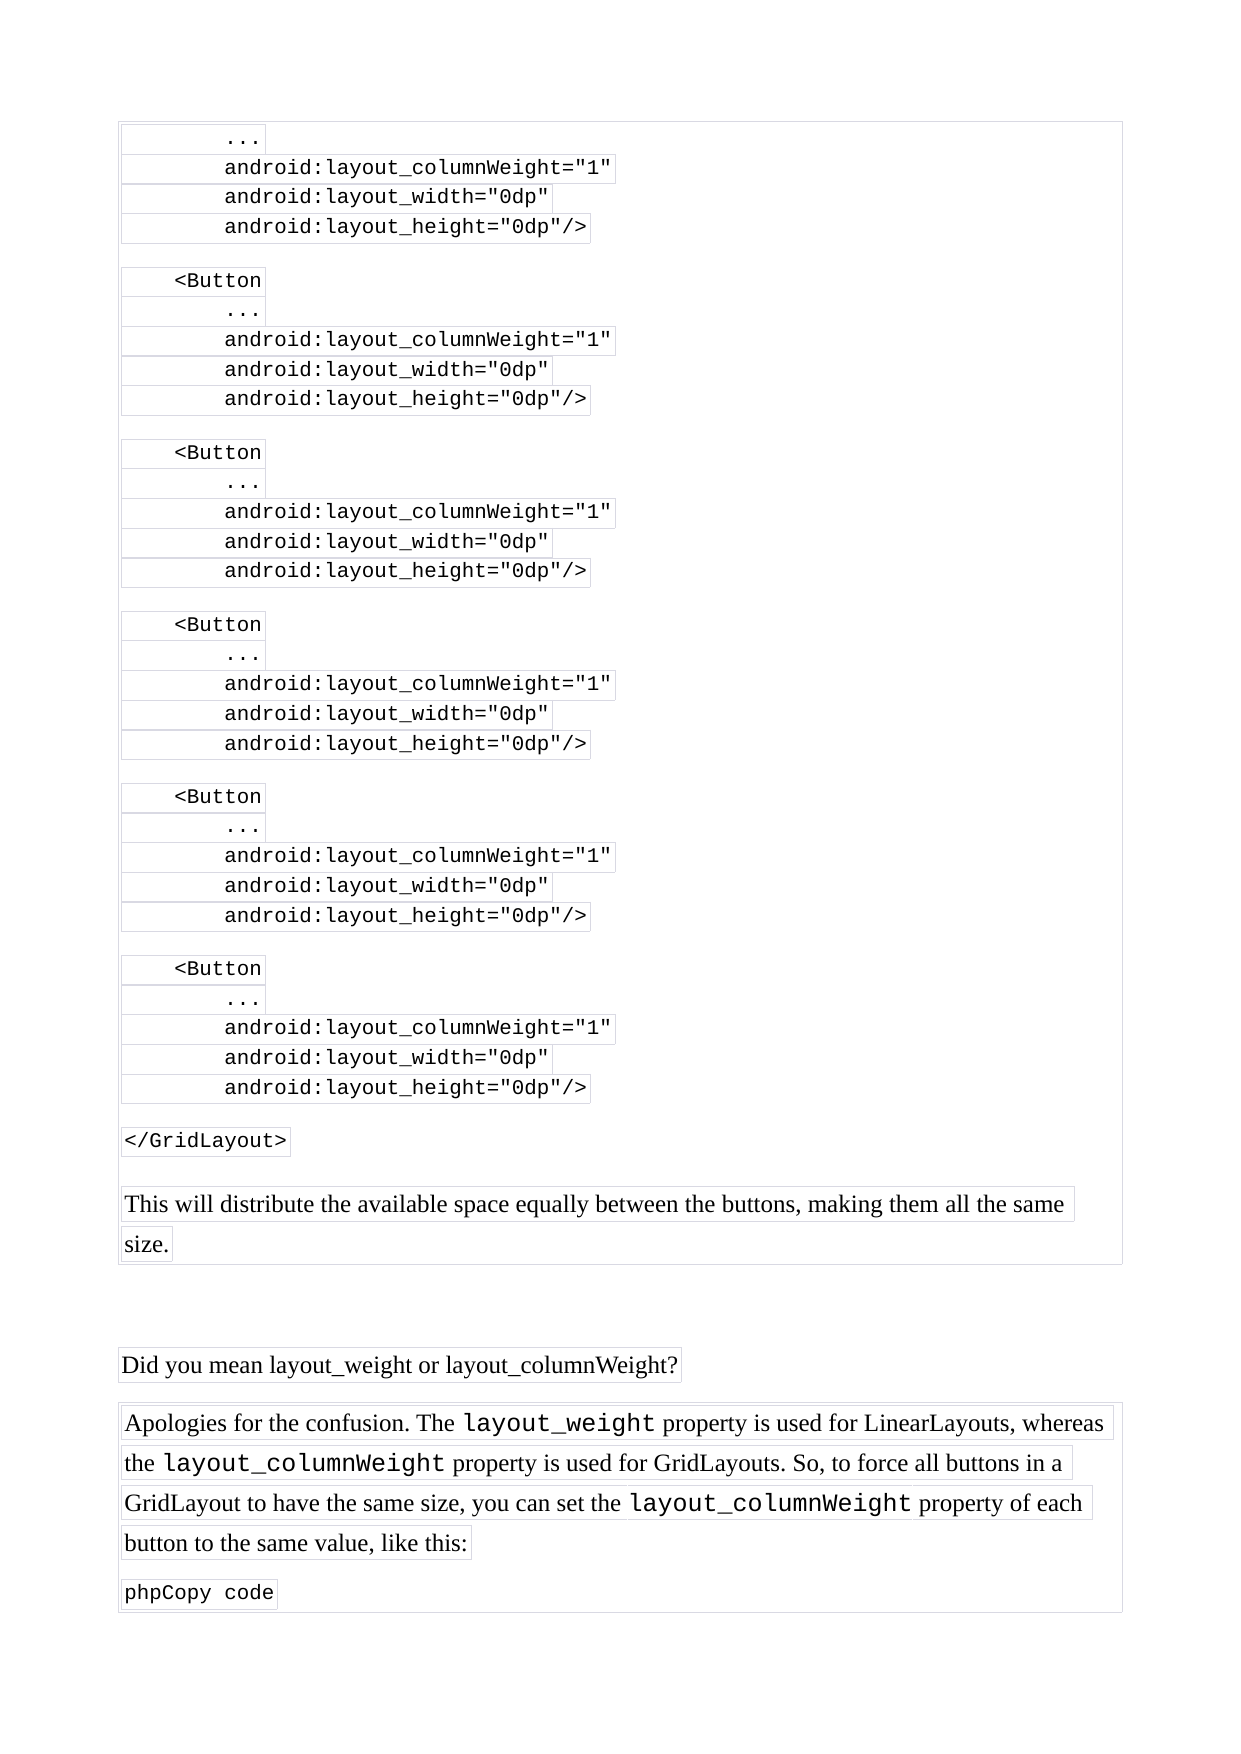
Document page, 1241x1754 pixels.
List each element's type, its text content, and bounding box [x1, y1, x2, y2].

text android:layout_columnWeight="1" [122, 155, 615, 181]
text ... [122, 469, 265, 495]
text [266, 809, 1122, 839]
text [682, 1347, 1122, 1382]
text <Button [119, 780, 1122, 809]
text android:layout_columnWeight="1" [122, 1015, 615, 1041]
text android:layout_columnWeight="1" [122, 671, 615, 697]
text android:layout_height="0dp"/> [122, 1075, 590, 1103]
text android:layout_height="0dp"/> [553, 726, 1122, 759]
text [266, 637, 1122, 667]
text android:layout_columnWeight="1" [266, 495, 1122, 525]
text ... [122, 641, 265, 667]
text Did you mean layout_weight or layout_columnWeight? [119, 1348, 681, 1382]
text android:layout_width="0dp" [122, 525, 1122, 554]
text phpCopy code [119, 1576, 1122, 1612]
text </GridLayout> [119, 1124, 1122, 1157]
text android:layout_width="0dp" [122, 1041, 1122, 1071]
text android:layout_height="0dp"/> [122, 214, 590, 243]
text android:layout_columnWeight="1" [266, 323, 1122, 353]
text <Button [119, 608, 1122, 637]
text android:layout_height="0dp"/> [553, 898, 1122, 931]
text android:layout_width="0dp" [122, 869, 1122, 898]
text android:layout_height="0dp"/> [122, 903, 590, 931]
text android:layout_height="0dp"/> [553, 554, 1122, 587]
text android:layout_columnWeight="1" [122, 843, 615, 869]
text android:layout_width="0dp" [122, 185, 552, 210]
text [266, 465, 1122, 495]
text ... [119, 122, 1122, 151]
text <Button [119, 436, 1122, 465]
text android:layout_height="0dp"/> [122, 559, 590, 587]
text [266, 293, 1122, 323]
text android:layout_height="0dp"/> [553, 210, 1122, 243]
text android:layout_columnWeight="1" [122, 499, 615, 525]
text android:layout_height="0dp"/> [122, 731, 590, 759]
text android:layout_height="0dp"/> [122, 386, 590, 415]
text This will distribute the available space equally between the buttons, making them all the same size. [119, 1183, 1122, 1264]
text android:layout_columnWeight="1" [266, 667, 1122, 697]
text android:layout_height="0dp"/> [553, 382, 1122, 415]
text [553, 181, 1122, 210]
text android:layout_columnWeight="1" [266, 839, 1122, 869]
text <Button [119, 263, 1122, 293]
text android:layout_width="0dp" [122, 697, 1122, 726]
text [266, 982, 1122, 1011]
text Apologies for the confusion. The layout_weight property is used for LinearLayouts, whereas the layout_columnWeight property is used for GridLayouts. So, to force all buttons in a GridLayout to have the same size, you can set the layout_columnWeight property of each button to the same value, like this: [119, 1403, 1122, 1559]
text android:layout_columnWeight="1" [266, 1011, 1122, 1041]
text android:layout_columnWeight="1" [122, 327, 615, 353]
text [553, 353, 1122, 382]
text android:layout_width="0dp" [122, 357, 552, 382]
text ... [122, 814, 265, 839]
text ... [122, 986, 265, 1011]
text android:layout_height="0dp"/> [553, 1071, 1122, 1103]
text android:layout_columnWeight="1" [266, 151, 1122, 181]
text ... [122, 297, 265, 323]
text <Button [119, 952, 1122, 982]
